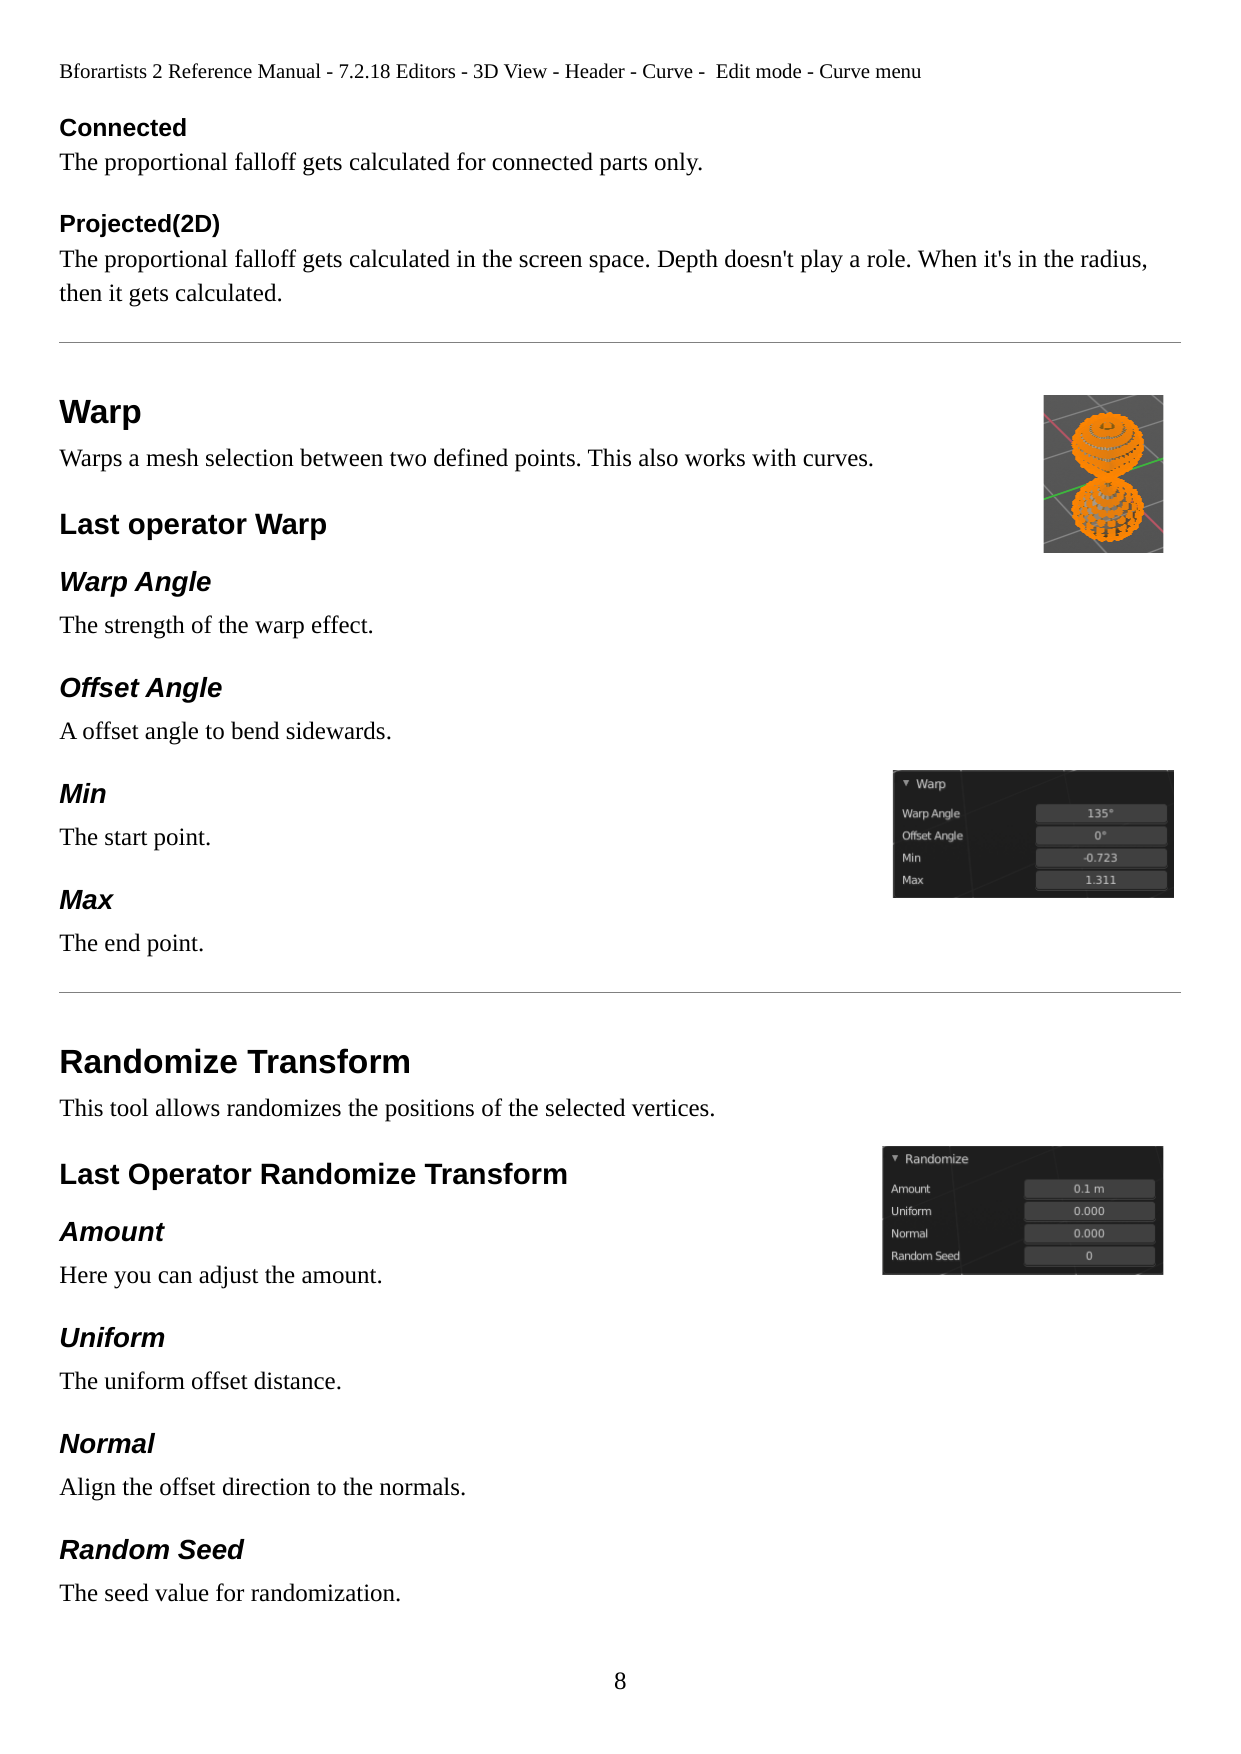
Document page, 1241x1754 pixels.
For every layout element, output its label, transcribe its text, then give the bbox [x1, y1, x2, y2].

subtitle Last operator Warp [59, 507, 1043, 541]
subtitle Offset Angle [59, 672, 1181, 704]
text The proportional falloff gets calculated in the screen space. Depth doesn't play a role. When it's in the radius, then it gets calculated. [59, 244, 1181, 307]
subtitle Randomize Transform [59, 1042, 1181, 1081]
text Warps a mesh selection between two defined points. This also works with curves. [59, 443, 1043, 472]
subtitle [1174, 778, 1181, 809]
subtitle Min [59, 778, 892, 809]
subtitle Normal [59, 1427, 1181, 1459]
picture [882, 1146, 1164, 1275]
subtitle Projected(2D) [59, 209, 1181, 237]
text This tool allows randomizes the positions of the selected vertices. [59, 1093, 1181, 1122]
text The strength of the warp effect. [59, 610, 1181, 639]
text The end point. [59, 928, 1181, 957]
subtitle Uniform [59, 1322, 1181, 1353]
text Align the offset direction to the normals. [59, 1472, 1181, 1501]
subtitle Amount [59, 1216, 882, 1247]
subtitle Warp [59, 392, 1181, 431]
subtitle Max [59, 884, 1181, 916]
subtitle Last Operator Randomize Transform [59, 1157, 882, 1191]
text The uniform offset distance. [59, 1366, 1181, 1395]
subtitle Warp Angle [59, 566, 1181, 598]
subtitle Connected [59, 113, 1181, 141]
picture [1043, 395, 1164, 553]
text The proportional falloff gets calculated for connected parts only. [59, 147, 1181, 176]
picture [892, 770, 1174, 898]
subtitle Random Seed [59, 1533, 1181, 1565]
text The seed value for randomization. [59, 1578, 1181, 1607]
text A offset angle to bend sidewards. [59, 716, 1181, 745]
subtitle [1164, 507, 1181, 541]
subtitle [1164, 1216, 1181, 1247]
text The start point. [59, 822, 892, 851]
text Here you can adjust the amount. [59, 1260, 1181, 1289]
